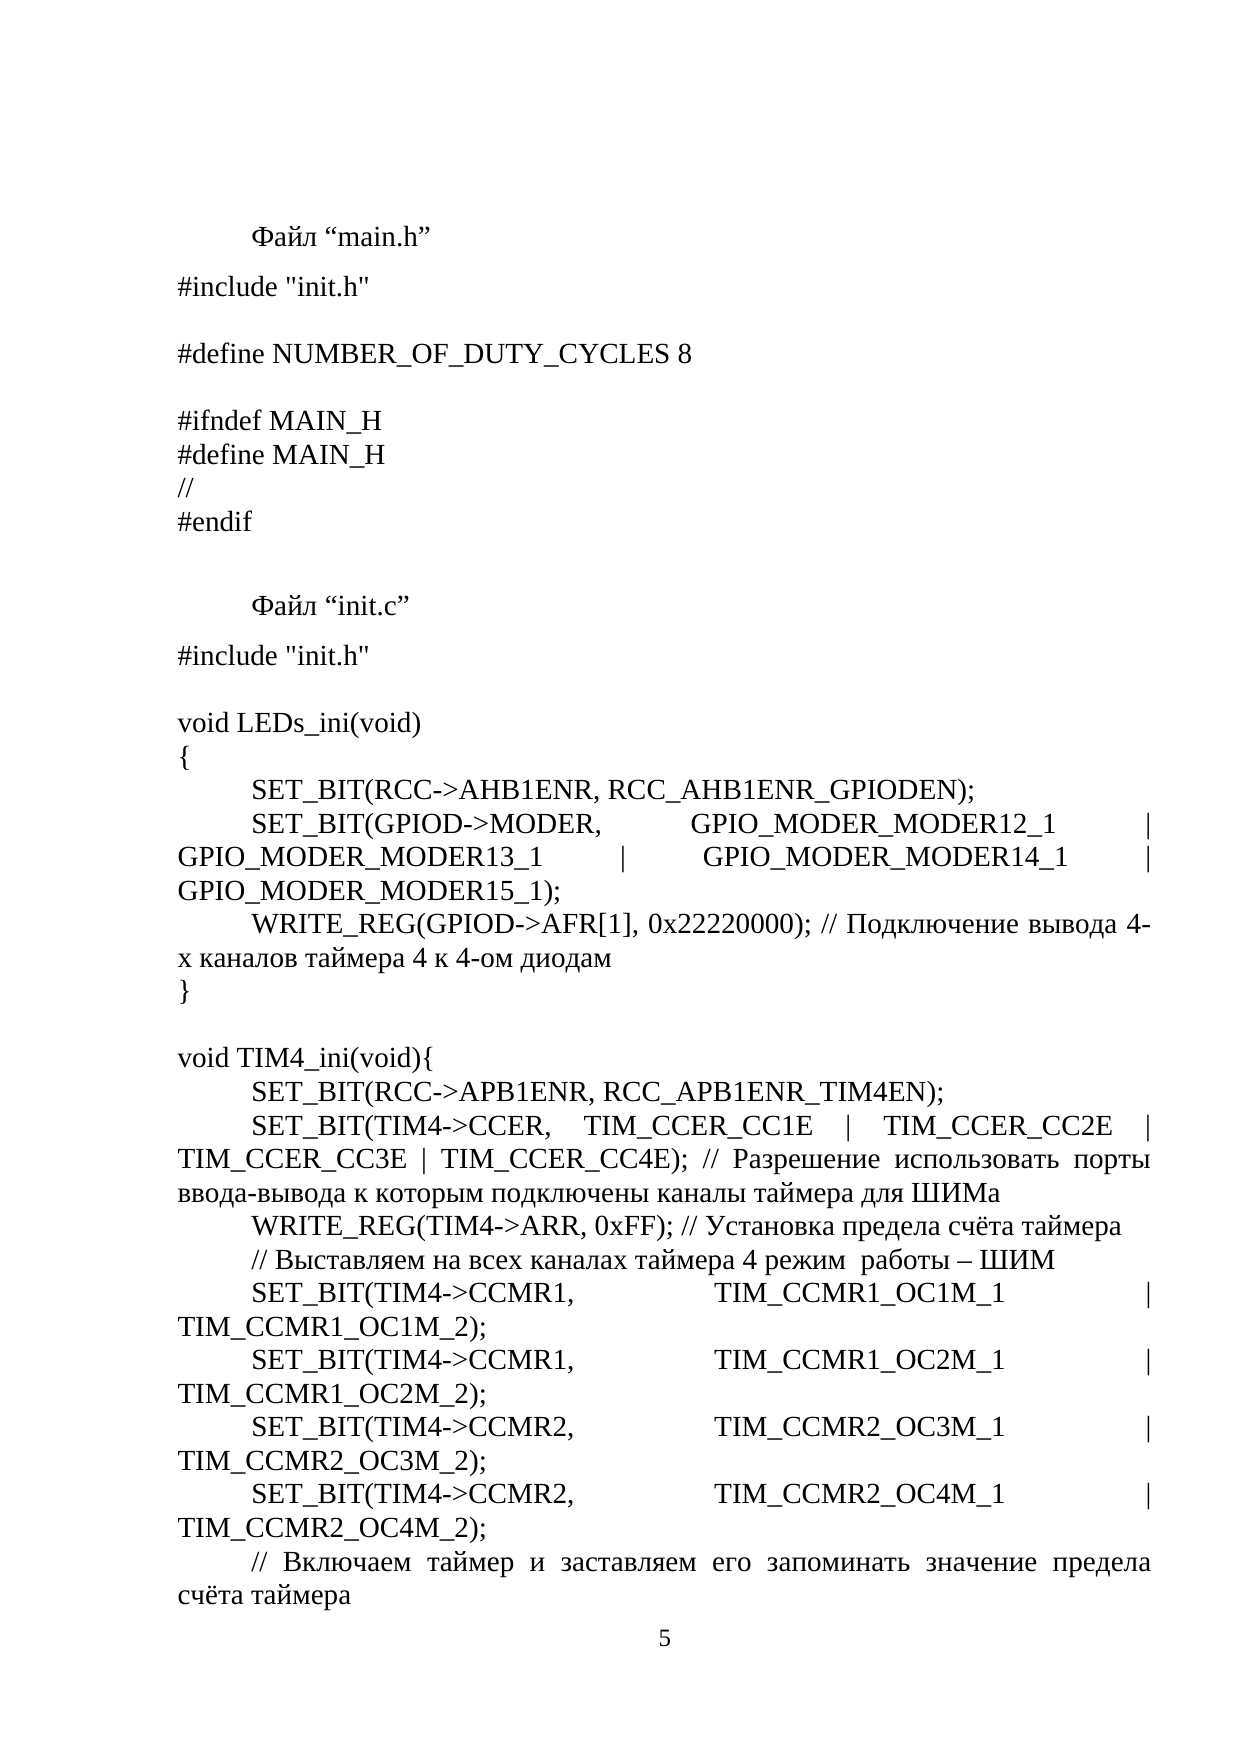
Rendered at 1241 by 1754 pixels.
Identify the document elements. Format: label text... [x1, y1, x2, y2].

text #include "init.h" [177, 269, 1152, 303]
text #ifndef MAIN_H [177, 403, 1152, 437]
text SET_BIT(TIM4->CCMR2, TIM_CCMR2_OC3M_1 | TIM_CCMR2_OC3M_2); [177, 1409, 1152, 1477]
text { [177, 739, 1152, 772]
text } [177, 973, 1152, 1007]
text #include "init.h" [177, 638, 1152, 672]
text #define MAIN_H [177, 437, 1152, 470]
text SET_BIT(TIM4->CCMR2, TIM_CCMR2_OC4M_1 | TIM_CCMR2_OC4M_2); [177, 1477, 1152, 1544]
text SET_BIT(TIM4->CCMR1, TIM_CCMR1_OC2M_1 | TIM_CCMR1_OC2M_2); [177, 1342, 1152, 1409]
text WRITE_REG(GPIOD->AFR[1], 0x22220000); // Подключение вывода 4-х каналов таймера 4 к 4-ом диодам [177, 906, 1152, 973]
text SET_BIT(TIM4->CCER, TIM_CCER_CC1E | TIM_CCER_CC2E | TIM_CCER_CC3E | TIM_CCER_CC4E); // Разрешение использовать порты ввода-вывода к которым подключены каналы таймера для ШИМа [177, 1108, 1152, 1208]
text void LEDs_ini(void) [177, 705, 1152, 739]
text // [177, 470, 1152, 504]
text SET_BIT(TIM4->CCMR1, TIM_CCMR1_OC1M_1 | TIM_CCMR1_OC1M_2); [177, 1275, 1152, 1342]
text void TIM4_ini(void){ [177, 1041, 1152, 1074]
text SET_BIT(RCC->AHB1ENR, RCC_AHB1ENR_GPIODEN); [177, 772, 1152, 806]
text Файл “init.c” [177, 588, 1152, 621]
text WRITE_REG(TIM4->ARR, 0xFF); // Установка предела счёта таймера [177, 1208, 1152, 1242]
text SET_BIT(RCC->APB1ENR, RCC_APB1ENR_TIM4EN); [177, 1074, 1152, 1108]
text SET_BIT(GPIOD->MODER, GPIO_MODER_MODER12_1 | GPIO_MODER_MODER13_1 | GPIO_MODER_MODER14_1 | GPIO_MODER_MODER15_1); [177, 806, 1152, 906]
text // Включаем таймер и заставляем его запоминать значение предела счёта таймера [177, 1544, 1152, 1611]
text Файл “main.h” [177, 219, 1152, 252]
text // Выставляем на всех каналах таймера 4 режим работы – ШИМ [177, 1242, 1152, 1275]
text #define NUMBER_OF_DUTY_CYCLES 8 [177, 336, 1152, 370]
text #endif [177, 504, 1152, 537]
